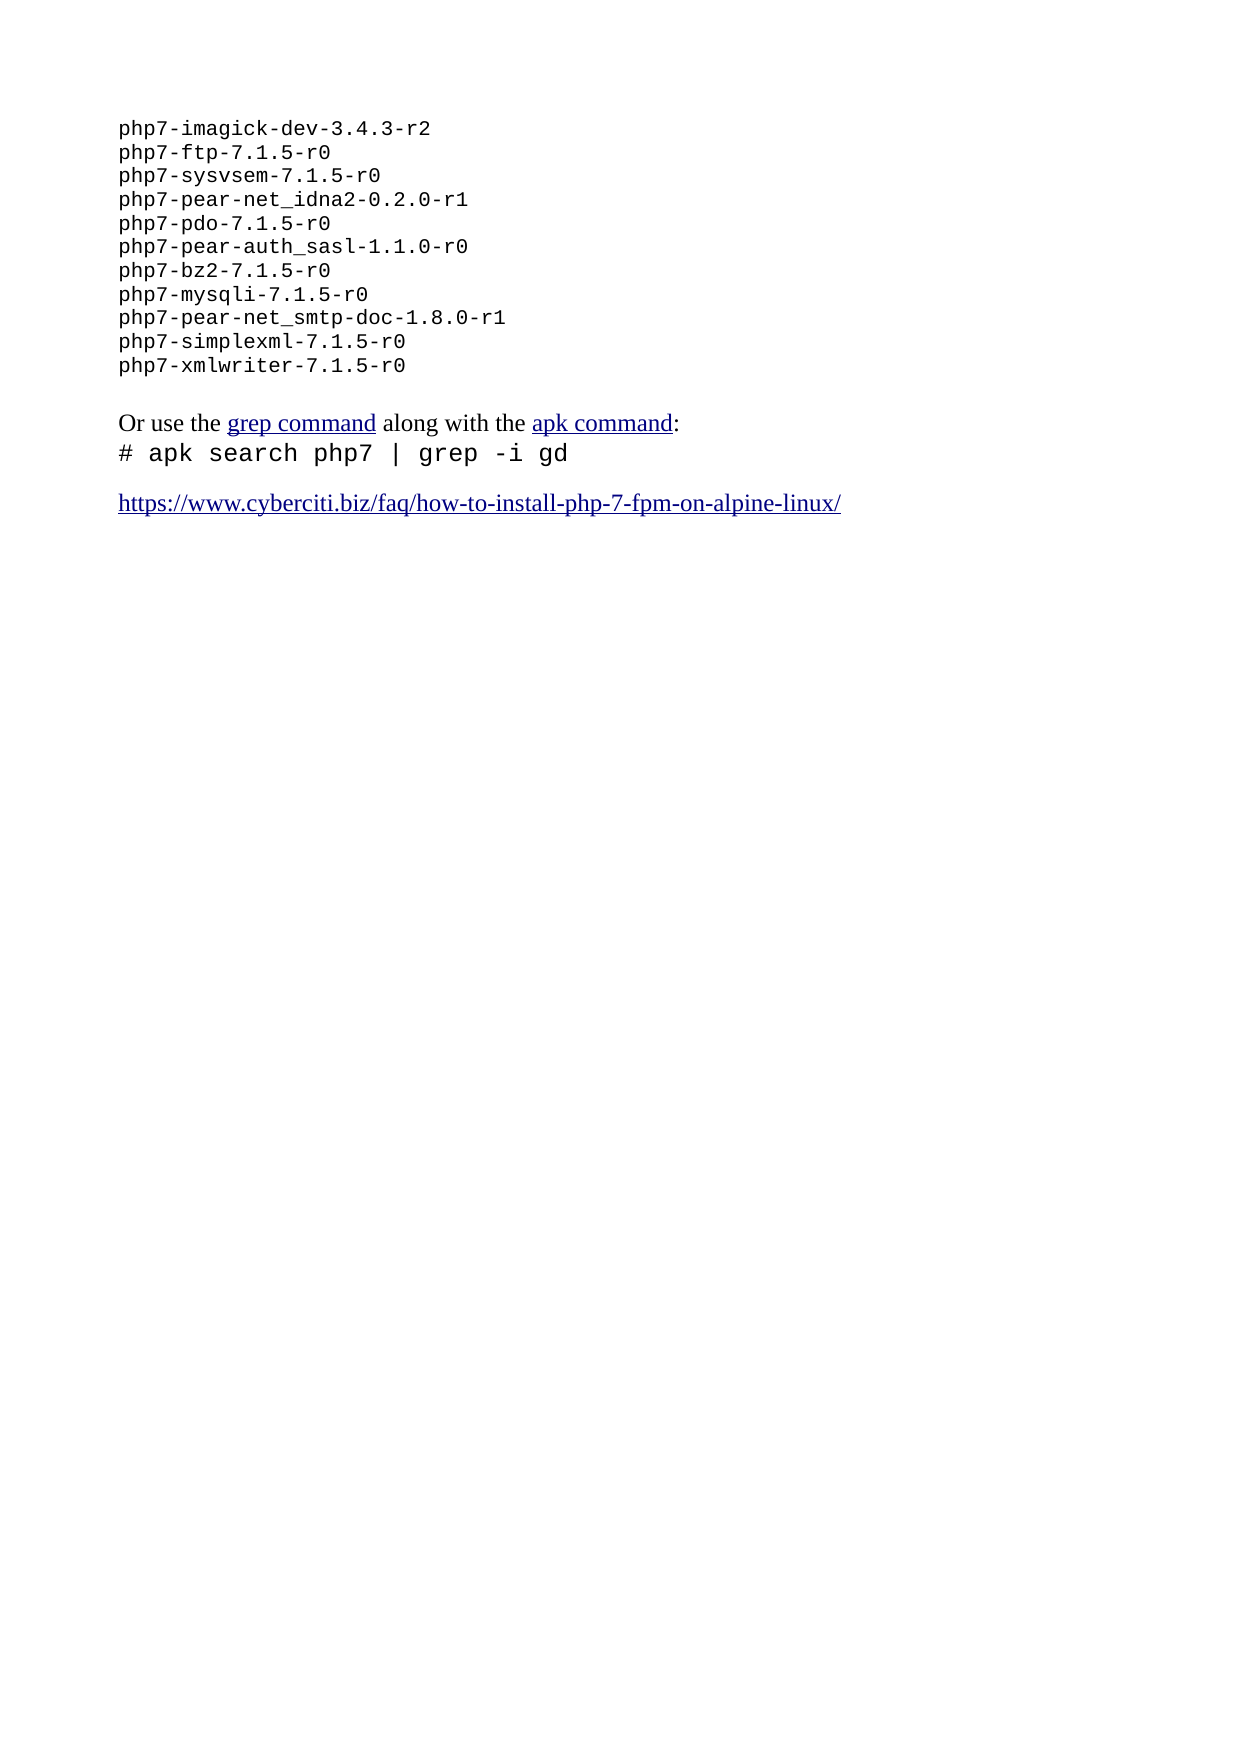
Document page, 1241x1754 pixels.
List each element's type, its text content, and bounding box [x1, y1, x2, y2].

text php7-pdo-7.1.5-r0 [118, 213, 1122, 236]
text php7-xmlwriter-7.1.5-r0 [118, 354, 1122, 378]
text php7-pear-auth_sasl-1.1.0-r0 [118, 236, 1122, 260]
text php7-ftp-7.1.5-r0 [118, 142, 1122, 165]
text php7-imagick-dev-3.4.3-r2 [118, 118, 1122, 142]
text Or use the grep command along with the apk command: # apk search php7 | grep -i gd [118, 408, 1122, 469]
text php7-bz2-7.1.5-r0 [118, 260, 1122, 284]
text php7-mysqli-7.1.5-r0 [118, 284, 1122, 307]
text php7-pear-net_smtp-doc-1.8.0-r1 [118, 307, 1122, 331]
text https://www.cyberciti.biz/faq/how-to-install-php-7-fpm-on-alpine-linux/ [118, 488, 1122, 516]
text php7-simplexml-7.1.5-r0 [118, 331, 1122, 354]
text php7-sysvsem-7.1.5-r0 [118, 165, 1122, 189]
text php7-pear-net_idna2-0.2.0-r1 [118, 189, 1122, 213]
